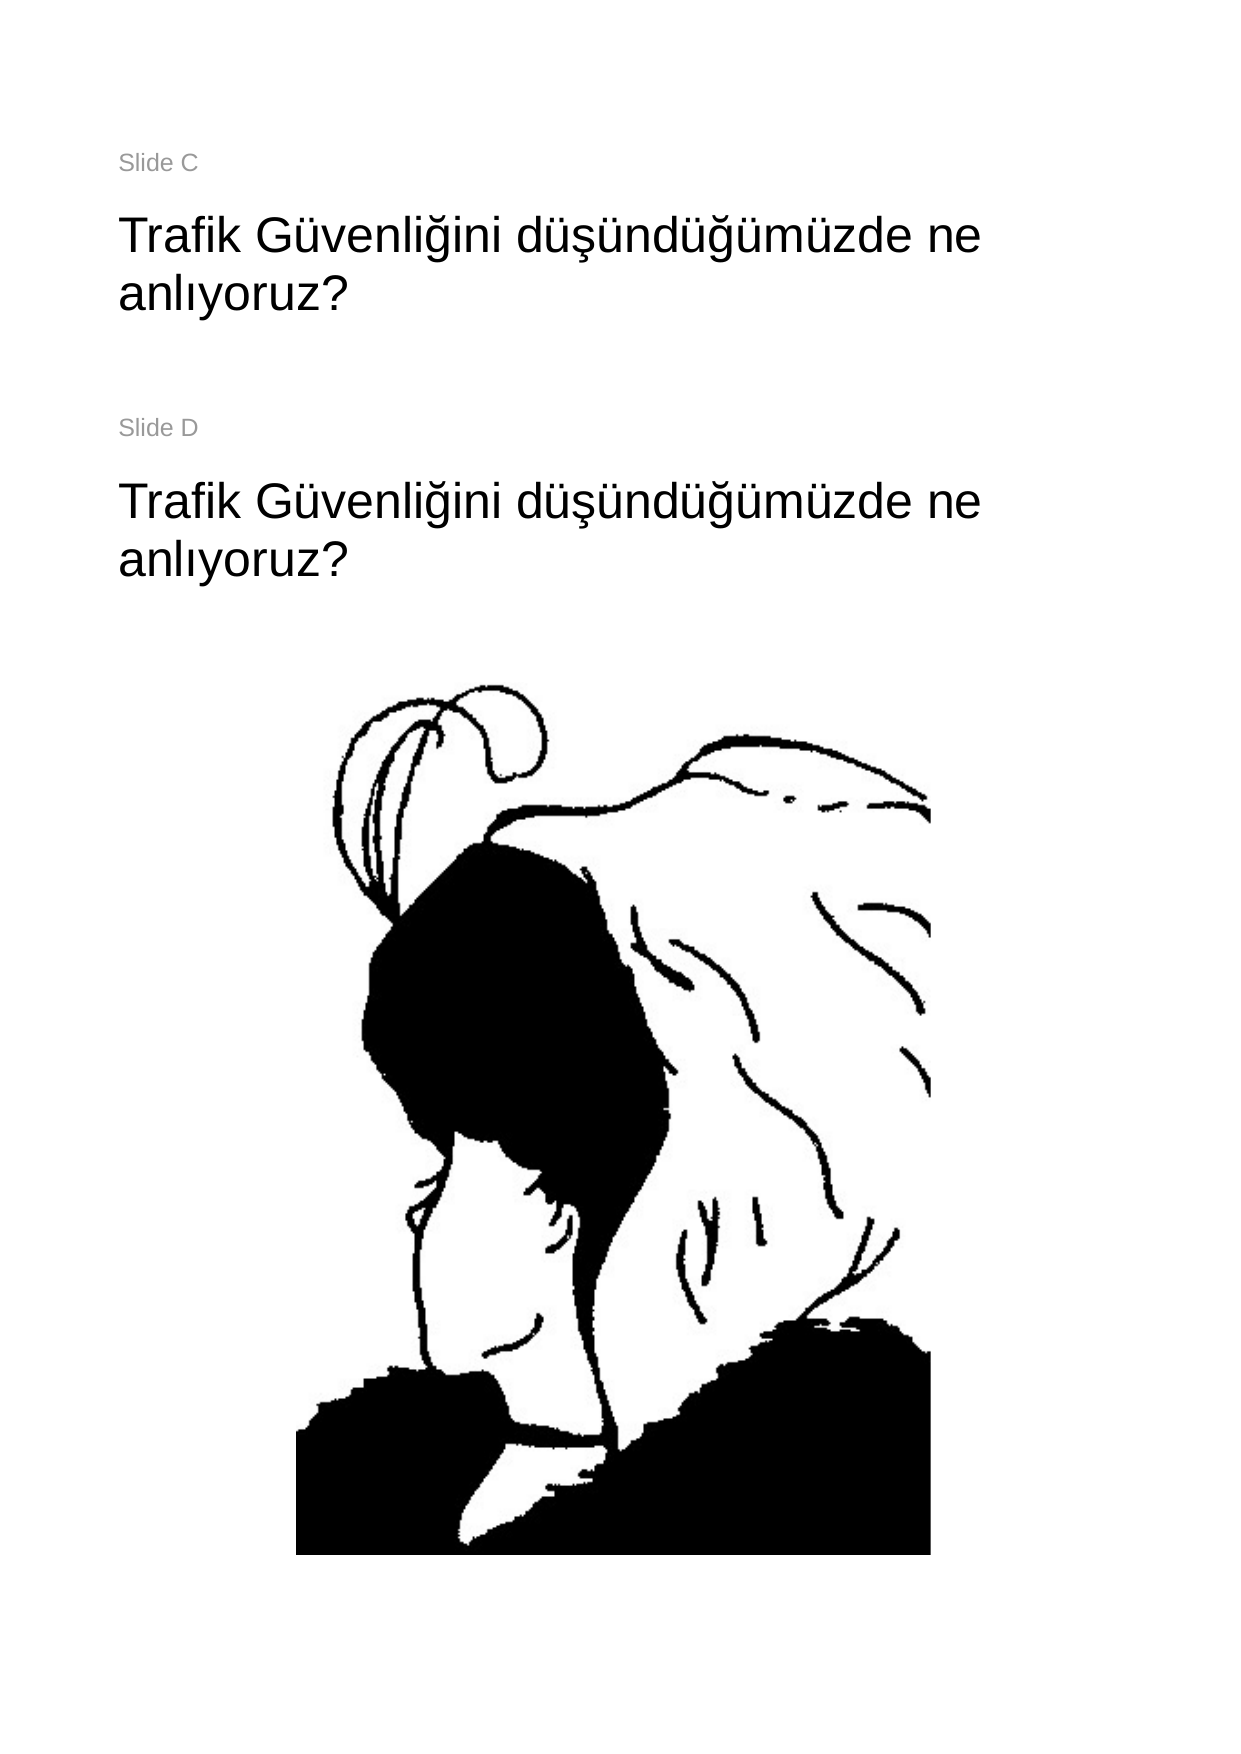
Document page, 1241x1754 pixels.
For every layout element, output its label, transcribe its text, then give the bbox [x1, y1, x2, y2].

text Trafik Güvenliğini düşündüğümüzde ne anlıyoruz? [118, 206, 1122, 321]
text Trafik Güvenliğini düşündüğümüzde ne anlıyoruz? [118, 472, 1122, 587]
picture [296, 682, 931, 1555]
text Slide C [118, 148, 1122, 176]
text Slide D [118, 413, 1122, 442]
